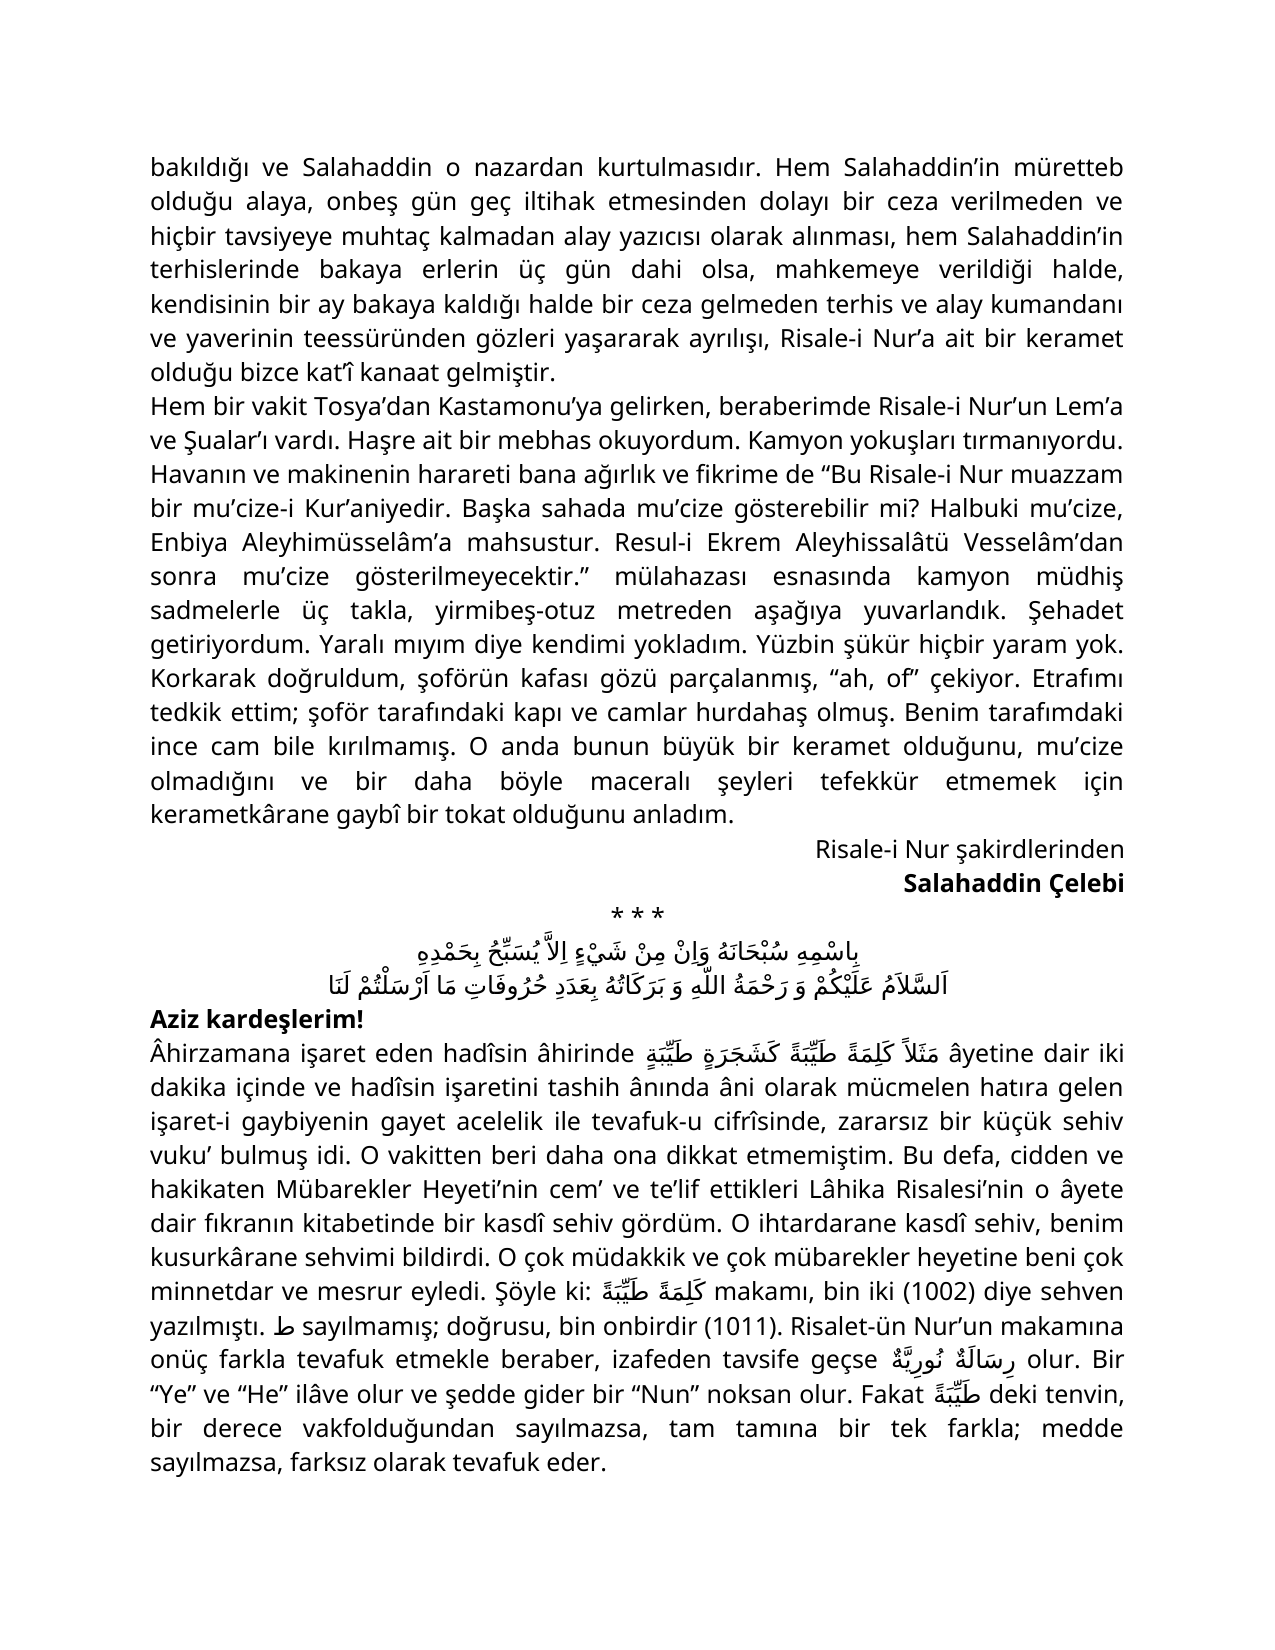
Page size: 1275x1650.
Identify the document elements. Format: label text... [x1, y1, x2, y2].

text Aziz kardeşlerim! [150, 1002, 1125, 1036]
text اَلسَّلاَمُ عَلَيْكُمْ وَ رَحْمَةُ اللّهِ وَ بَرَكَاتُهُ بِعَدَدِ حُرُوفَاتِ مَا اَرْسَلْتُمْ لَنَا [150, 967, 1125, 1002]
text Âhirzamana işaret eden hadîsin âhirinde مَثَلاً كَلِمَةً طَيِّبَةً كَشَجَرَةٍ طَيِّبَةٍ âyetine dair iki dakika içinde ve hadîsin işaretini tashih ânında âni olarak mücmelen hatıra gelen işaret-i gaybiyenin gayet acelelik ile tevafuk-u cifrîsinde, zararsız bir küçük sehiv vuku’ bulmuş idi. O vakitten beri daha ona dikkat etmemiştim. Bu defa, cidden ve hakikaten Mübarekler Heyeti’nin cem’ ve te’lif ettikleri Lâhika Risalesi’nin o âyete dair fıkranın kitabetinde bir kasdî sehiv gördüm. O ihtardarane kasdî sehiv, benim kusurkârane sehvimi bildirdi. O çok müdakkik ve çok mübarekler heyetine beni çok minnetdar ve mesrur eyledi. Şöyle ki: كَلِمَةً طَيِّبَةً makamı, bin iki (1002) diye sehven yazılmıştı. ط sayılmamış; doğrusu, bin onbirdir (1011). Risalet-ün Nur’un makamına onüç farkla tevafuk etmekle beraber, izafeden tavsife geçse رِسَالَةٌ نُورِيَّةٌ olur. Bir “Ye” ve “He” ilâve olur ve şedde gider bir “Nun” noksan olur. Fakat طَيِّبَةً deki tenvin, bir derece vakfolduğundan sayılmazsa, tam tamına bir tek farkla; medde sayılmazsa, farksız olarak tevafuk eder. [150, 1036, 1125, 1478]
text bakıldığı ve Salahaddin o nazardan kurtulmasıdır. Hem Salahaddin’in müretteb olduğu alaya, onbeş gün geç iltihak etmesinden dolayı bir ceza verilmeden ve hiçbir tavsiyeye muhtaç kalmadan alay yazıcısı olarak alınması, hem Salahaddin’in terhislerinde bakaya erlerin üç gün dahi olsa, mahkemeye verildiği halde, kendisinin bir ay bakaya kaldığı halde bir ceza gelmeden terhis ve alay kumandanı ve yaverinin teessüründen gözleri yaşararak ayrılışı, Risale-i Nur’a ait bir keramet olduğu bizce kat’î kanaat gelmiştir. [150, 150, 1125, 388]
text * * * [150, 899, 1125, 933]
text Salahaddin Çelebi [150, 865, 1125, 899]
text بِاسْمِهِ سُبْحَانَهُ وَاِنْ مِنْ شَيْءٍ اِلاَّ يُسَبِّحُ بِحَمْدِهِ [150, 933, 1125, 967]
text Hem bir vakit Tosya’dan Kastamonu’ya gelirken, beraberimde Risale-i Nur’un Lem’a ve Şualar’ı vardı. Haşre ait bir mebhas okuyordum. Kamyon yokuşları tırmanıyordu. Havanın ve makinenin harareti bana ağırlık ve fikrime de “Bu Risale-i Nur muazzam bir mu’cize-i Kur’aniyedir. Başka sahada mu’cize gösterebilir mi? Halbuki mu’cize, Enbiya Aleyhimüsselâm’a mahsustur. Resul-i Ekrem Aleyhissalâtü Vesselâm’dan sonra mu’cize gösterilmeyecektir.” mülahazası esnasında kamyon müdhiş sadmelerle üç takla, yirmibeş-otuz metreden aşağıya yuvarlandık. Şehadet getiriyordum. Yaralı mıyım diye kendimi yokladım. Yüzbin şükür hiçbir yaram yok. Korkarak doğruldum, şoförün kafası gözü parçalanmış, “ah, of” çekiyor. Etrafımı tedkik ettim; şoför tarafındaki kapı ve camlar hurdahaş olmuş. Benim tarafımdaki ince cam bile kırılmamış. O anda bunun büyük bir keramet olduğunu, mu’cize olmadığını ve bir daha böyle maceralı şeyleri tefekkür etmemek için kerametkârane gaybî bir tokat olduğunu anladım. [150, 388, 1125, 831]
text Risale-i Nur şakirdlerinden [150, 831, 1125, 865]
